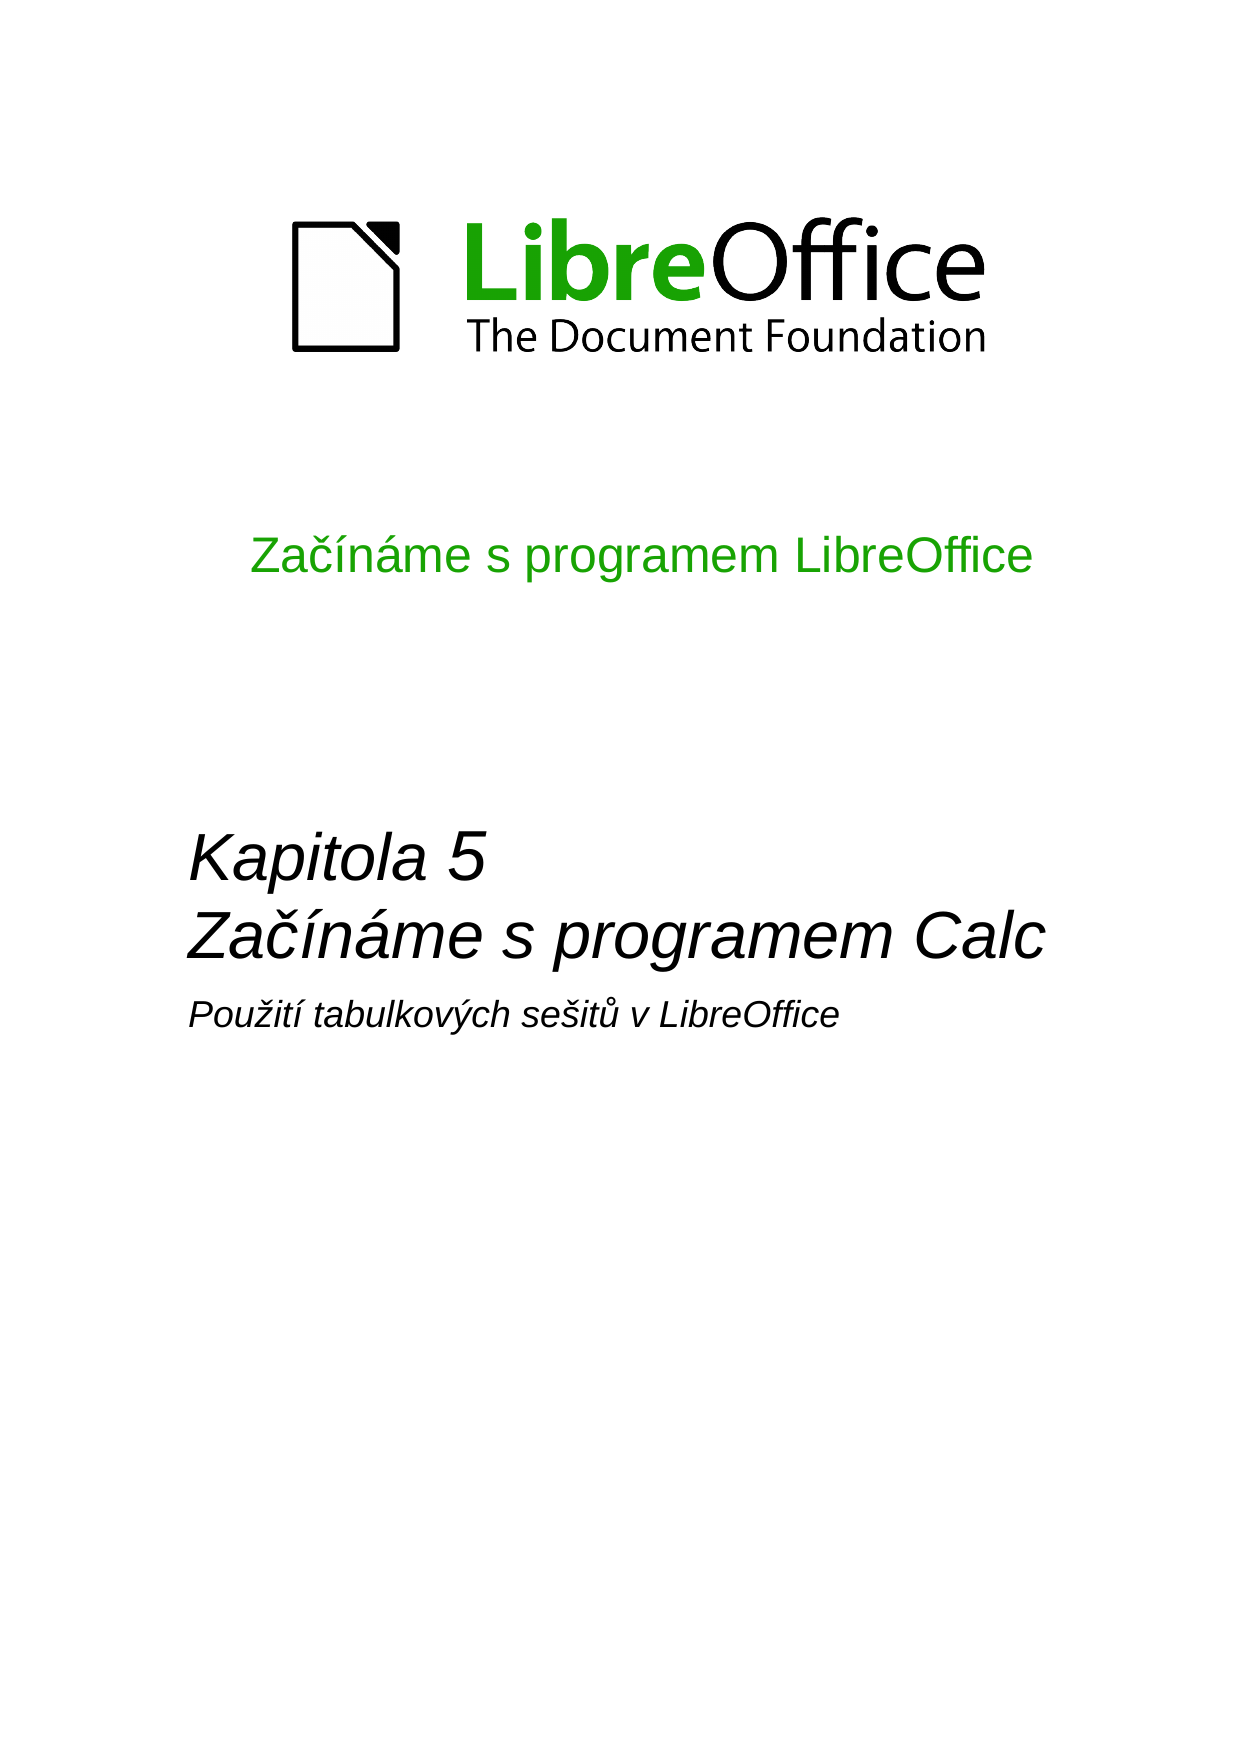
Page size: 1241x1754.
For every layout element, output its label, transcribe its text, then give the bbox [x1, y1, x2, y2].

subtitle Kapitola 5 Začínáme s programem Calc [188, 814, 1098, 972]
picture [250, 186, 1035, 387]
subtitle Použití tabulkových sešitů v LibreOffice [188, 992, 1098, 1035]
text Začínáme s programem LibreOffice [188, 526, 1098, 583]
